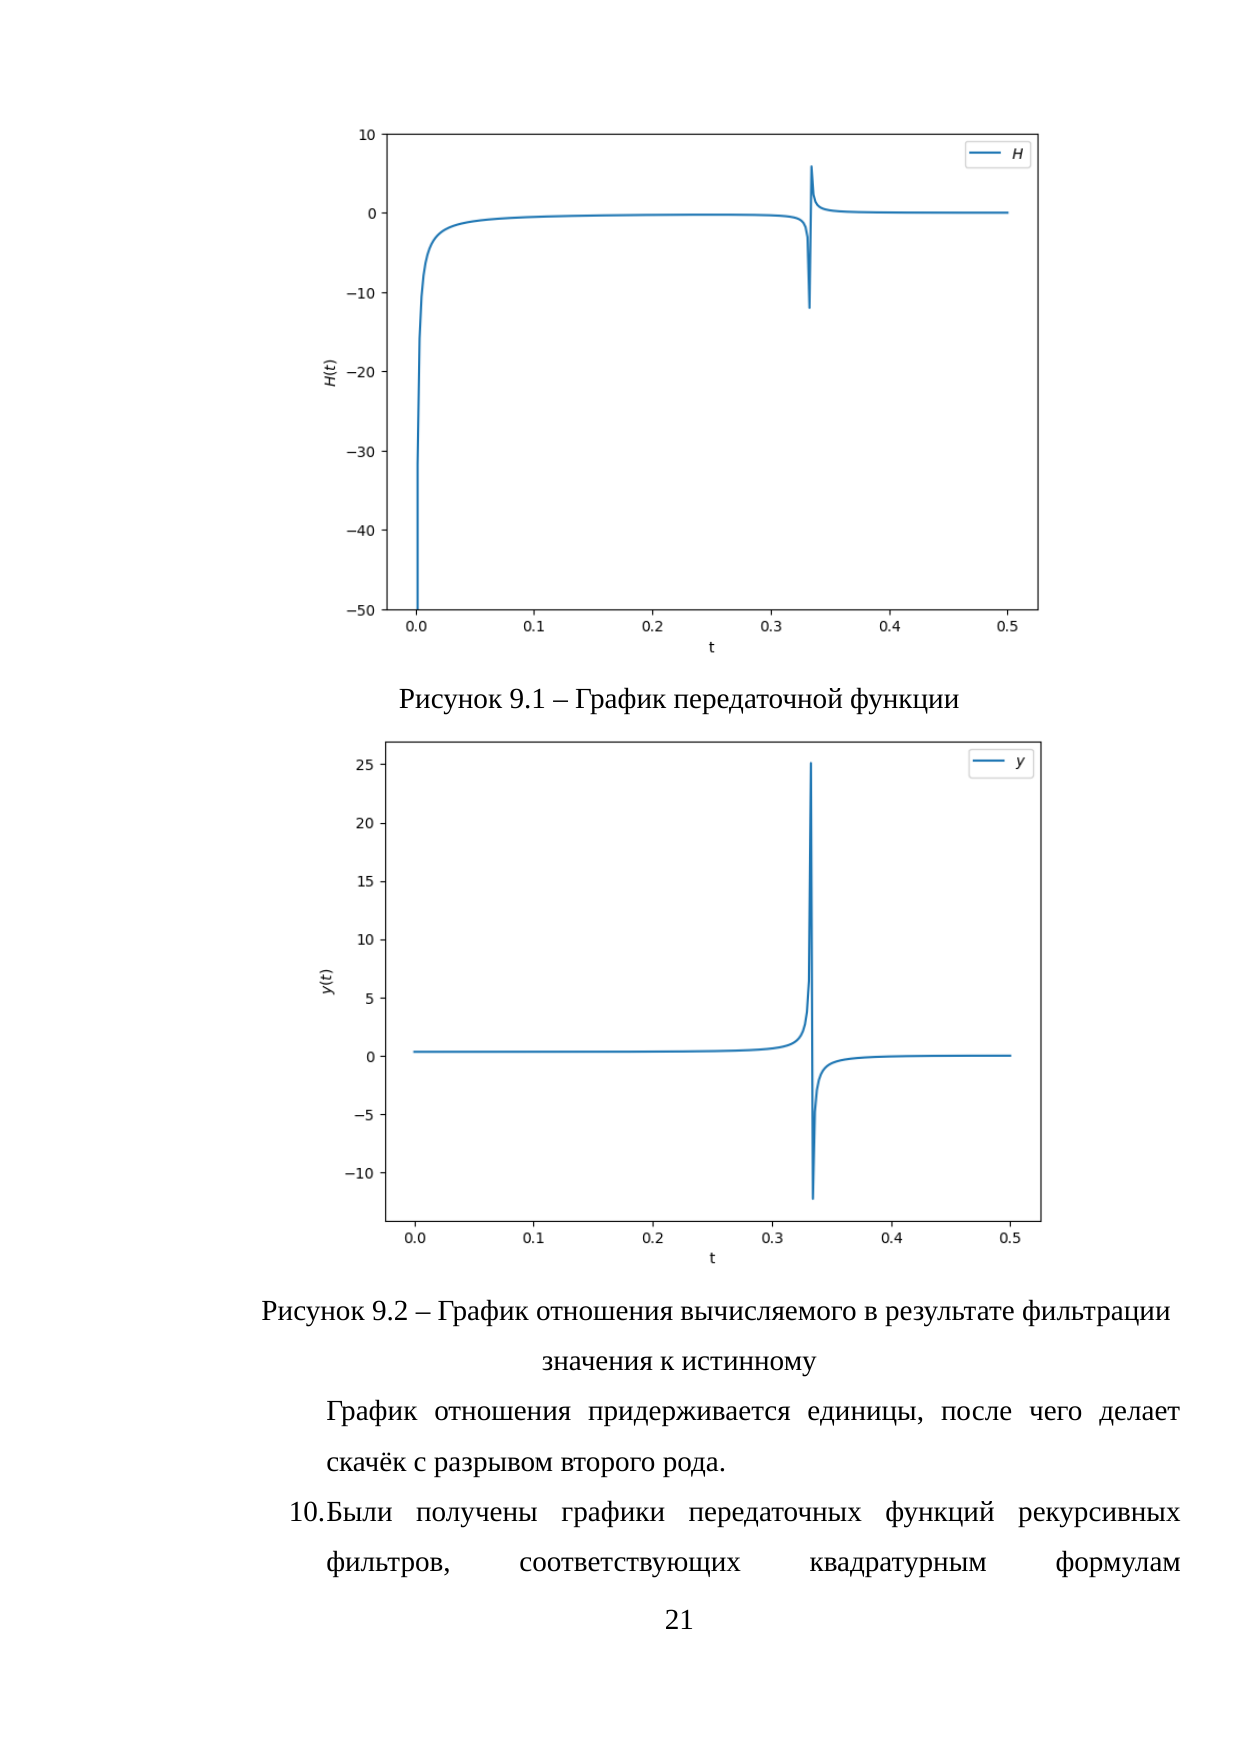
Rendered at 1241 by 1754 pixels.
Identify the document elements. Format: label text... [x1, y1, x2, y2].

text Рисунок 9.1 – График передаточной функции [177, 118, 1181, 715]
text Рисунок 9.2 – График отношения вычисляемого в результате фильтрации значения к истинному [177, 731, 1181, 1377]
picture [312, 118, 1047, 665]
list График отношения придерживается единицы, после чего делает скачёк с разрывом второго рода. [288, 1393, 1181, 1477]
list Были получены графики передаточных функций рекурсивных фильтров, соответствующих квадратурным формулам [288, 1494, 1181, 1578]
picture [308, 731, 1050, 1277]
